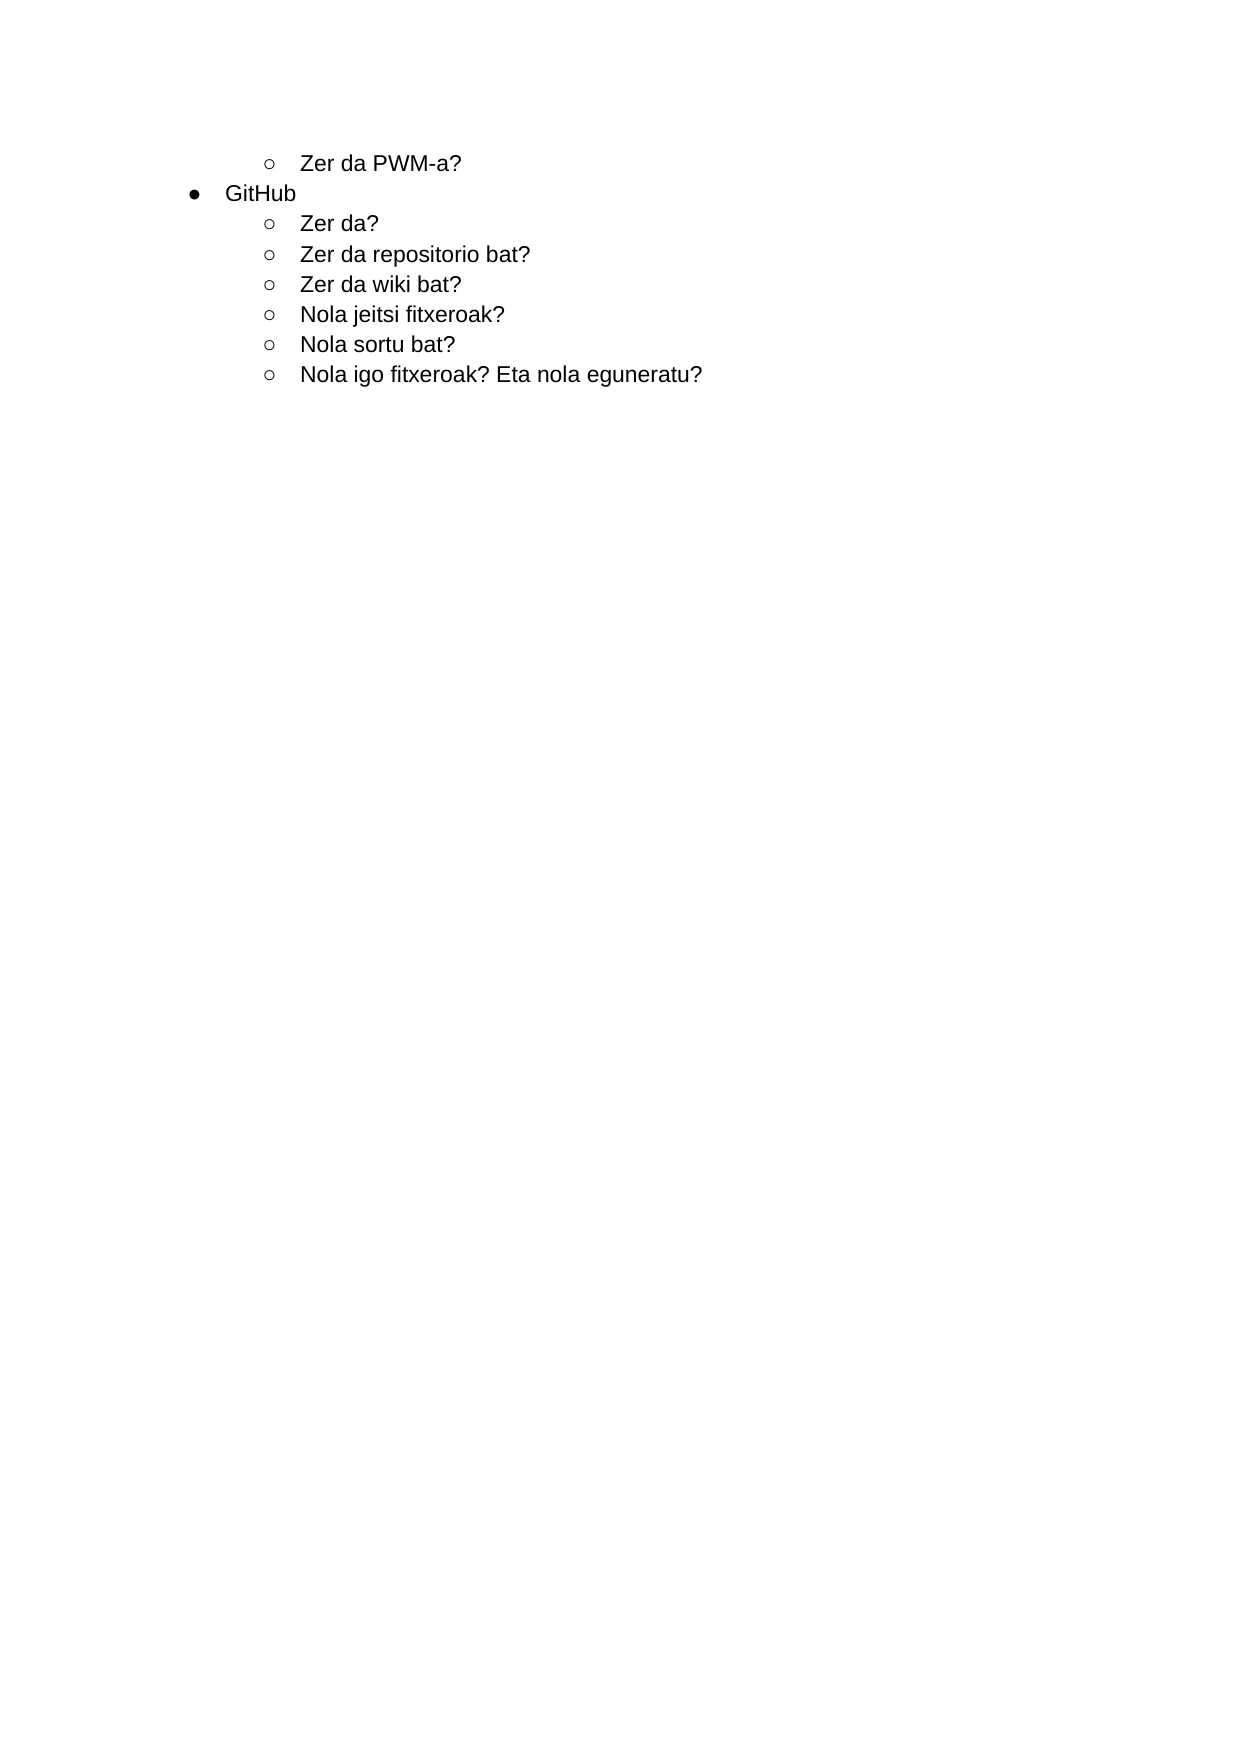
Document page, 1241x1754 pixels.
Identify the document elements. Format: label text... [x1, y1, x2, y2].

list GitHub [187, 180, 1090, 207]
list Nola sortu bat? [262, 331, 1090, 358]
list Zer da PWM-a? [262, 150, 1090, 176]
list Nola jeitsi fitxeroak? [262, 301, 1090, 327]
list Zer da repositorio bat? [262, 241, 1090, 267]
list Zer da? [262, 210, 1090, 237]
list Nola igo fitxeroak? Eta nola eguneratu? [262, 361, 1090, 388]
list Zer da wiki bat? [262, 271, 1090, 297]
